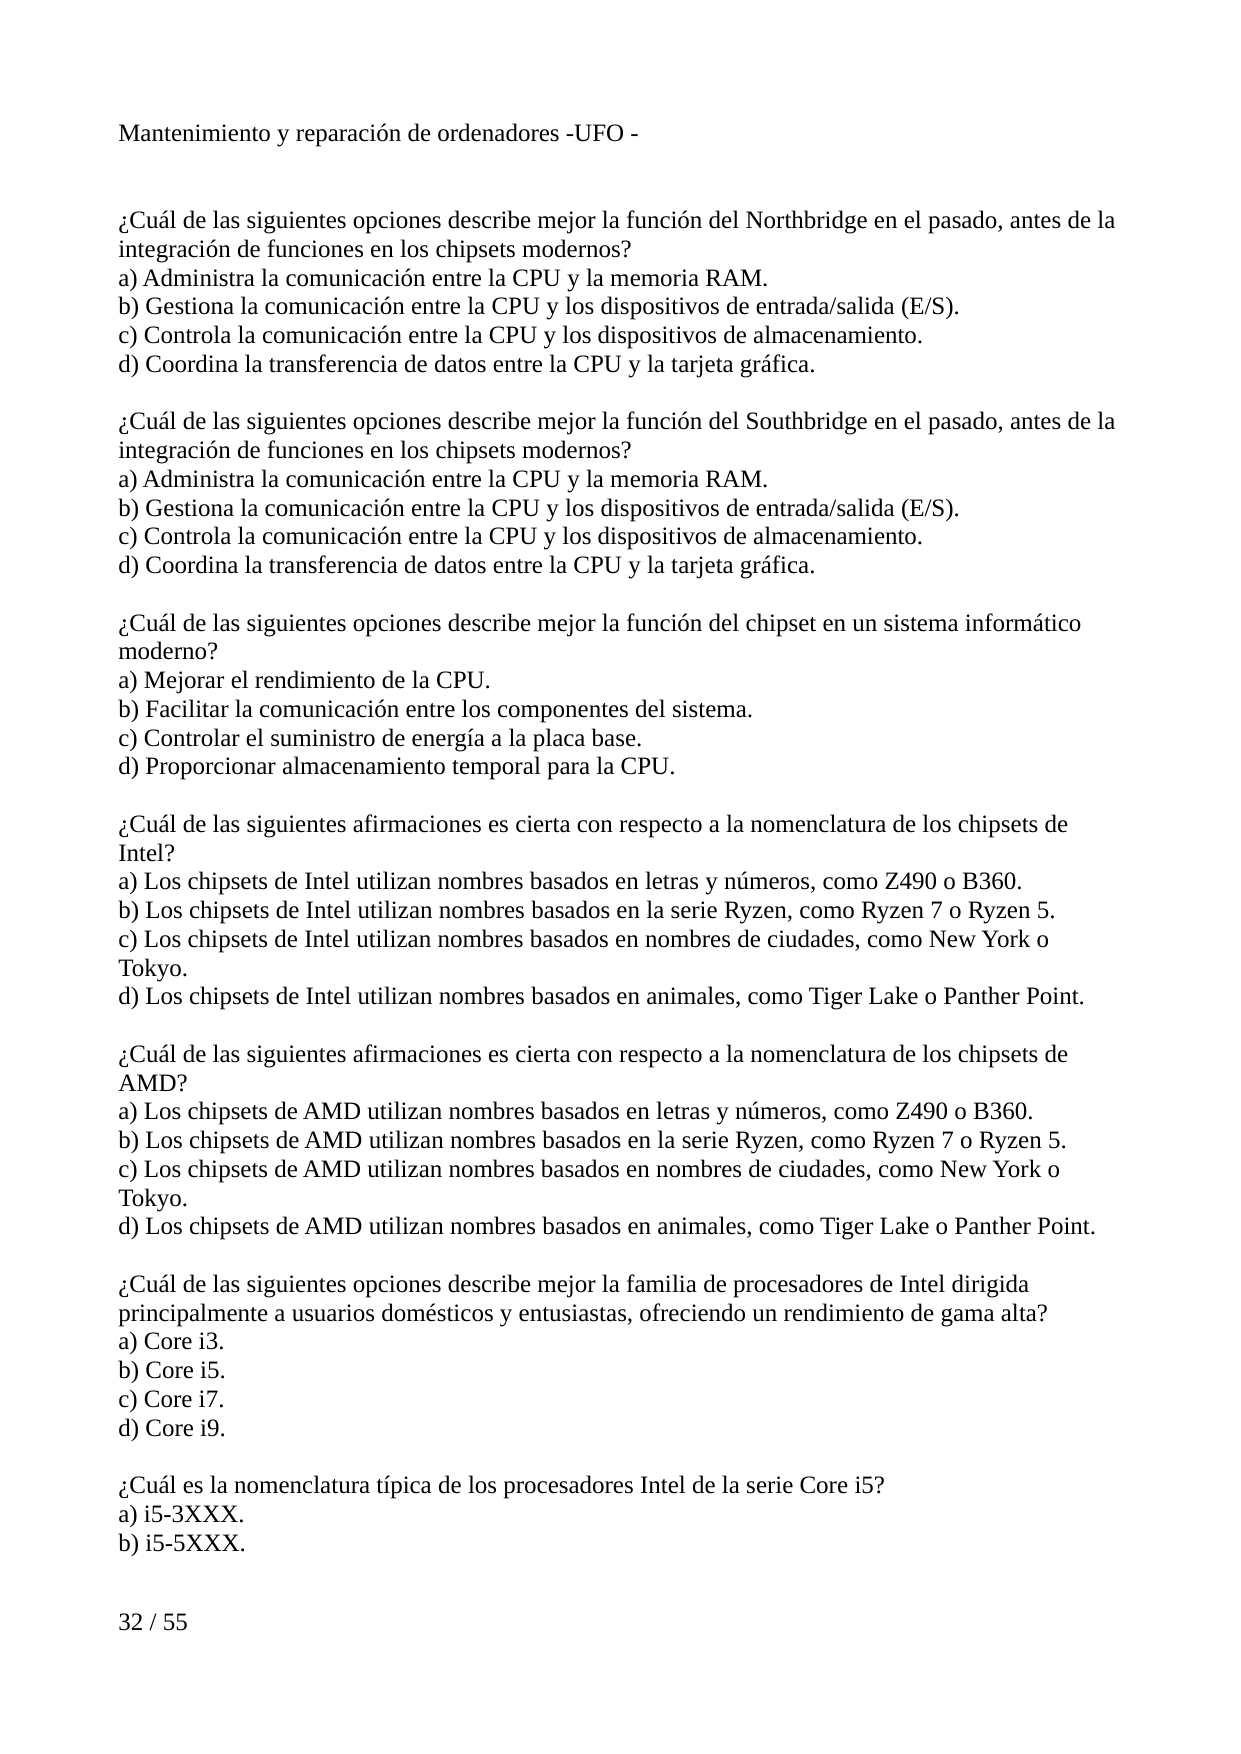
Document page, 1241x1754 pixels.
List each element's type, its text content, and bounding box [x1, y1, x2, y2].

text a) Mejorar el rendimiento de la CPU. [118, 665, 1122, 694]
text d) Coordina la transferencia de datos entre la CPU y la tarjeta gráfica. [118, 550, 1122, 579]
text c) Los chipsets de AMD utilizan nombres basados en nombres de ciudades, como New York o Tokyo. [118, 1154, 1122, 1211]
text a) Administra la comunicación entre la CPU y la memoria RAM. [118, 464, 1122, 493]
text ¿Cuál de las siguientes opciones describe mejor la familia de procesadores de Intel dirigida principalmente a usuarios domésticos y entusiastas, ofreciendo un rendimiento de gama alta? [118, 1269, 1122, 1326]
text ¿Cuál de las siguientes afirmaciones es cierta con respecto a la nomenclatura de los chipsets de Intel? [118, 809, 1122, 866]
text a) Los chipsets de AMD utilizan nombres basados en letras y números, como Z490 o B360. [118, 1096, 1122, 1125]
text ¿Cuál de las siguientes afirmaciones es cierta con respecto a la nomenclatura de los chipsets de AMD? [118, 1039, 1122, 1096]
text d) Proporcionar almacenamiento temporal para la CPU. [118, 751, 1122, 780]
text d) Core i9. [118, 1413, 1122, 1441]
text c) Controla la comunicación entre la CPU y los dispositivos de almacenamiento. [118, 521, 1122, 550]
text ¿Cuál de las siguientes opciones describe mejor la función del Northbridge en el pasado, antes de la integración de funciones en los chipsets modernos? [118, 205, 1122, 263]
text b) Los chipsets de Intel utilizan nombres basados en la serie Ryzen, como Ryzen 7 o Ryzen 5. [118, 895, 1122, 924]
text b) Core i5. [118, 1355, 1122, 1384]
text ¿Cuál de las siguientes opciones describe mejor la función del Southbridge en el pasado, antes de la integración de funciones en los chipsets modernos? [118, 406, 1122, 464]
text d) Los chipsets de AMD utilizan nombres basados en animales, como Tiger Lake o Panther Point. [118, 1211, 1122, 1240]
text a) Los chipsets de Intel utilizan nombres basados en letras y números, como Z490 o B360. [118, 866, 1122, 895]
text c) Core i7. [118, 1384, 1122, 1413]
text d) Los chipsets de Intel utilizan nombres basados en animales, como Tiger Lake o Panther Point. [118, 981, 1122, 1010]
text a) Core i3. [118, 1326, 1122, 1355]
text c) Controla la comunicación entre la CPU y los dispositivos de almacenamiento. [118, 320, 1122, 349]
text ¿Cuál de las siguientes opciones describe mejor la función del chipset en un sistema informático moderno? [118, 608, 1122, 665]
text b) Facilitar la comunicación entre los componentes del sistema. [118, 694, 1122, 723]
text ¿Cuál es la nomenclatura típica de los procesadores Intel de la serie Core i5? [118, 1470, 1122, 1499]
text b) Gestiona la comunicación entre la CPU y los dispositivos de entrada/salida (E/S). [118, 493, 1122, 521]
text a) i5-3XXX. [118, 1499, 1122, 1528]
text b) i5-5XXX. [118, 1528, 1122, 1556]
text b) Gestiona la comunicación entre la CPU y los dispositivos de entrada/salida (E/S). [118, 291, 1122, 320]
text a) Administra la comunicación entre la CPU y la memoria RAM. [118, 263, 1122, 291]
text b) Los chipsets de AMD utilizan nombres basados en la serie Ryzen, como Ryzen 7 o Ryzen 5. [118, 1125, 1122, 1154]
text c) Los chipsets de Intel utilizan nombres basados en nombres de ciudades, como New York o Tokyo. [118, 924, 1122, 981]
text c) Controlar el suministro de energía a la placa base. [118, 723, 1122, 751]
text d) Coordina la transferencia de datos entre la CPU y la tarjeta gráfica. [118, 349, 1122, 378]
